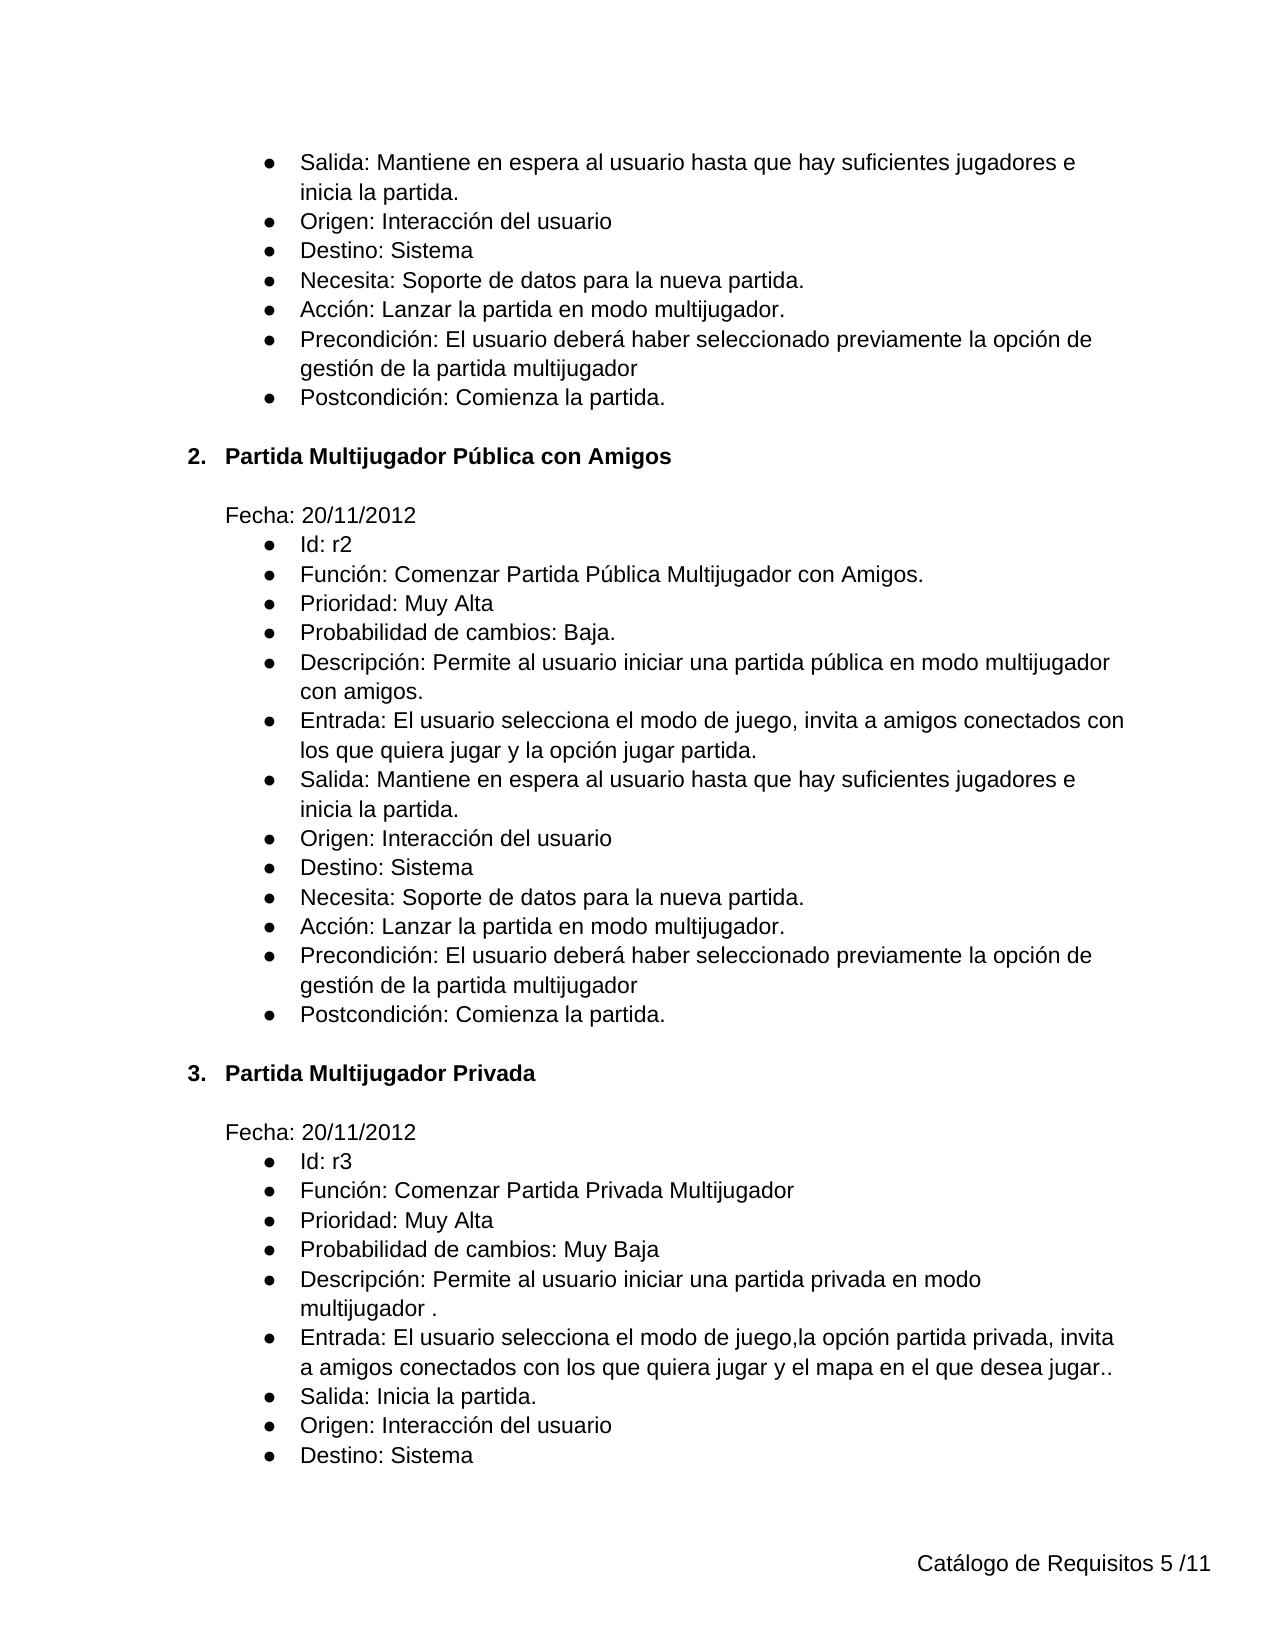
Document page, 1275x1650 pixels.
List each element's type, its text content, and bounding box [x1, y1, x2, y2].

list Partida Multijugador Pública con Amigos [187, 444, 1125, 469]
text Fecha: 20/11/2012 [150, 502, 1125, 528]
list Descripción: Permite al usuario iniciar una partida privada en modo multijugador . [262, 1266, 1125, 1321]
list Destino: Sistema [262, 238, 1125, 264]
list Origen: Interacción del usuario [262, 826, 1125, 851]
list Descripción: Permite al usuario iniciar una partida pública en modo multijugador con amigos. [262, 649, 1125, 704]
list Salida: Mantiene en espera al usuario hasta que hay suficientes jugadores e inicia la partida. [262, 767, 1125, 822]
list Función: Comenzar Partida Privada Multijugador [262, 1178, 1125, 1204]
list Necesita: Soporte de datos para la nueva partida. [262, 267, 1125, 293]
list Destino: Sistema [262, 1442, 1125, 1468]
list Acción: Lanzar la partida en modo multijugador. [262, 297, 1125, 322]
list Destino: Sistema [262, 855, 1125, 881]
list Acción: Lanzar la partida en modo multijugador. [262, 914, 1125, 939]
list Salida: Mantiene en espera al usuario hasta que hay suficientes jugadores e inicia la partida. [262, 150, 1125, 205]
list Id: r2 [262, 532, 1125, 557]
text Fecha: 20/11/2012 [225, 1119, 1125, 1145]
list Origen: Interacción del usuario [262, 209, 1125, 234]
list Precondición: El usuario deberá haber seleccionado previamente la opción de gestión de la partida multijugador [262, 943, 1125, 998]
list Entrada: El usuario selecciona el modo de juego, invita a amigos conectados con los que quiera jugar y la opción jugar partida. [262, 708, 1125, 763]
list Salida: Inicia la partida. [262, 1384, 1125, 1409]
list Id: r3 [262, 1149, 1125, 1174]
list Partida Multijugador Privada [187, 1061, 1125, 1086]
list Prioridad: Muy Alta [262, 1207, 1125, 1233]
list Entrada: El usuario selecciona el modo de juego,la opción partida privada, invita a amigos conectados con los que quiera jugar y el mapa en el que desea jugar.. [262, 1325, 1125, 1380]
list Probabilidad de cambios: Muy Baja [262, 1237, 1125, 1262]
list Precondición: El usuario deberá haber seleccionado previamente la opción de gestión de la partida multijugador [262, 326, 1125, 381]
list Origen: Interacción del usuario [262, 1413, 1125, 1439]
list Postcondición: Comienza la partida. [262, 1002, 1125, 1027]
list Necesita: Soporte de datos para la nueva partida. [262, 884, 1125, 910]
list Probabilidad de cambios: Baja. [262, 620, 1125, 646]
list Prioridad: Muy Alta [262, 591, 1125, 616]
list Función: Comenzar Partida Pública Multijugador con Amigos. [262, 561, 1125, 587]
list Postcondición: Comienza la partida. [262, 385, 1125, 411]
